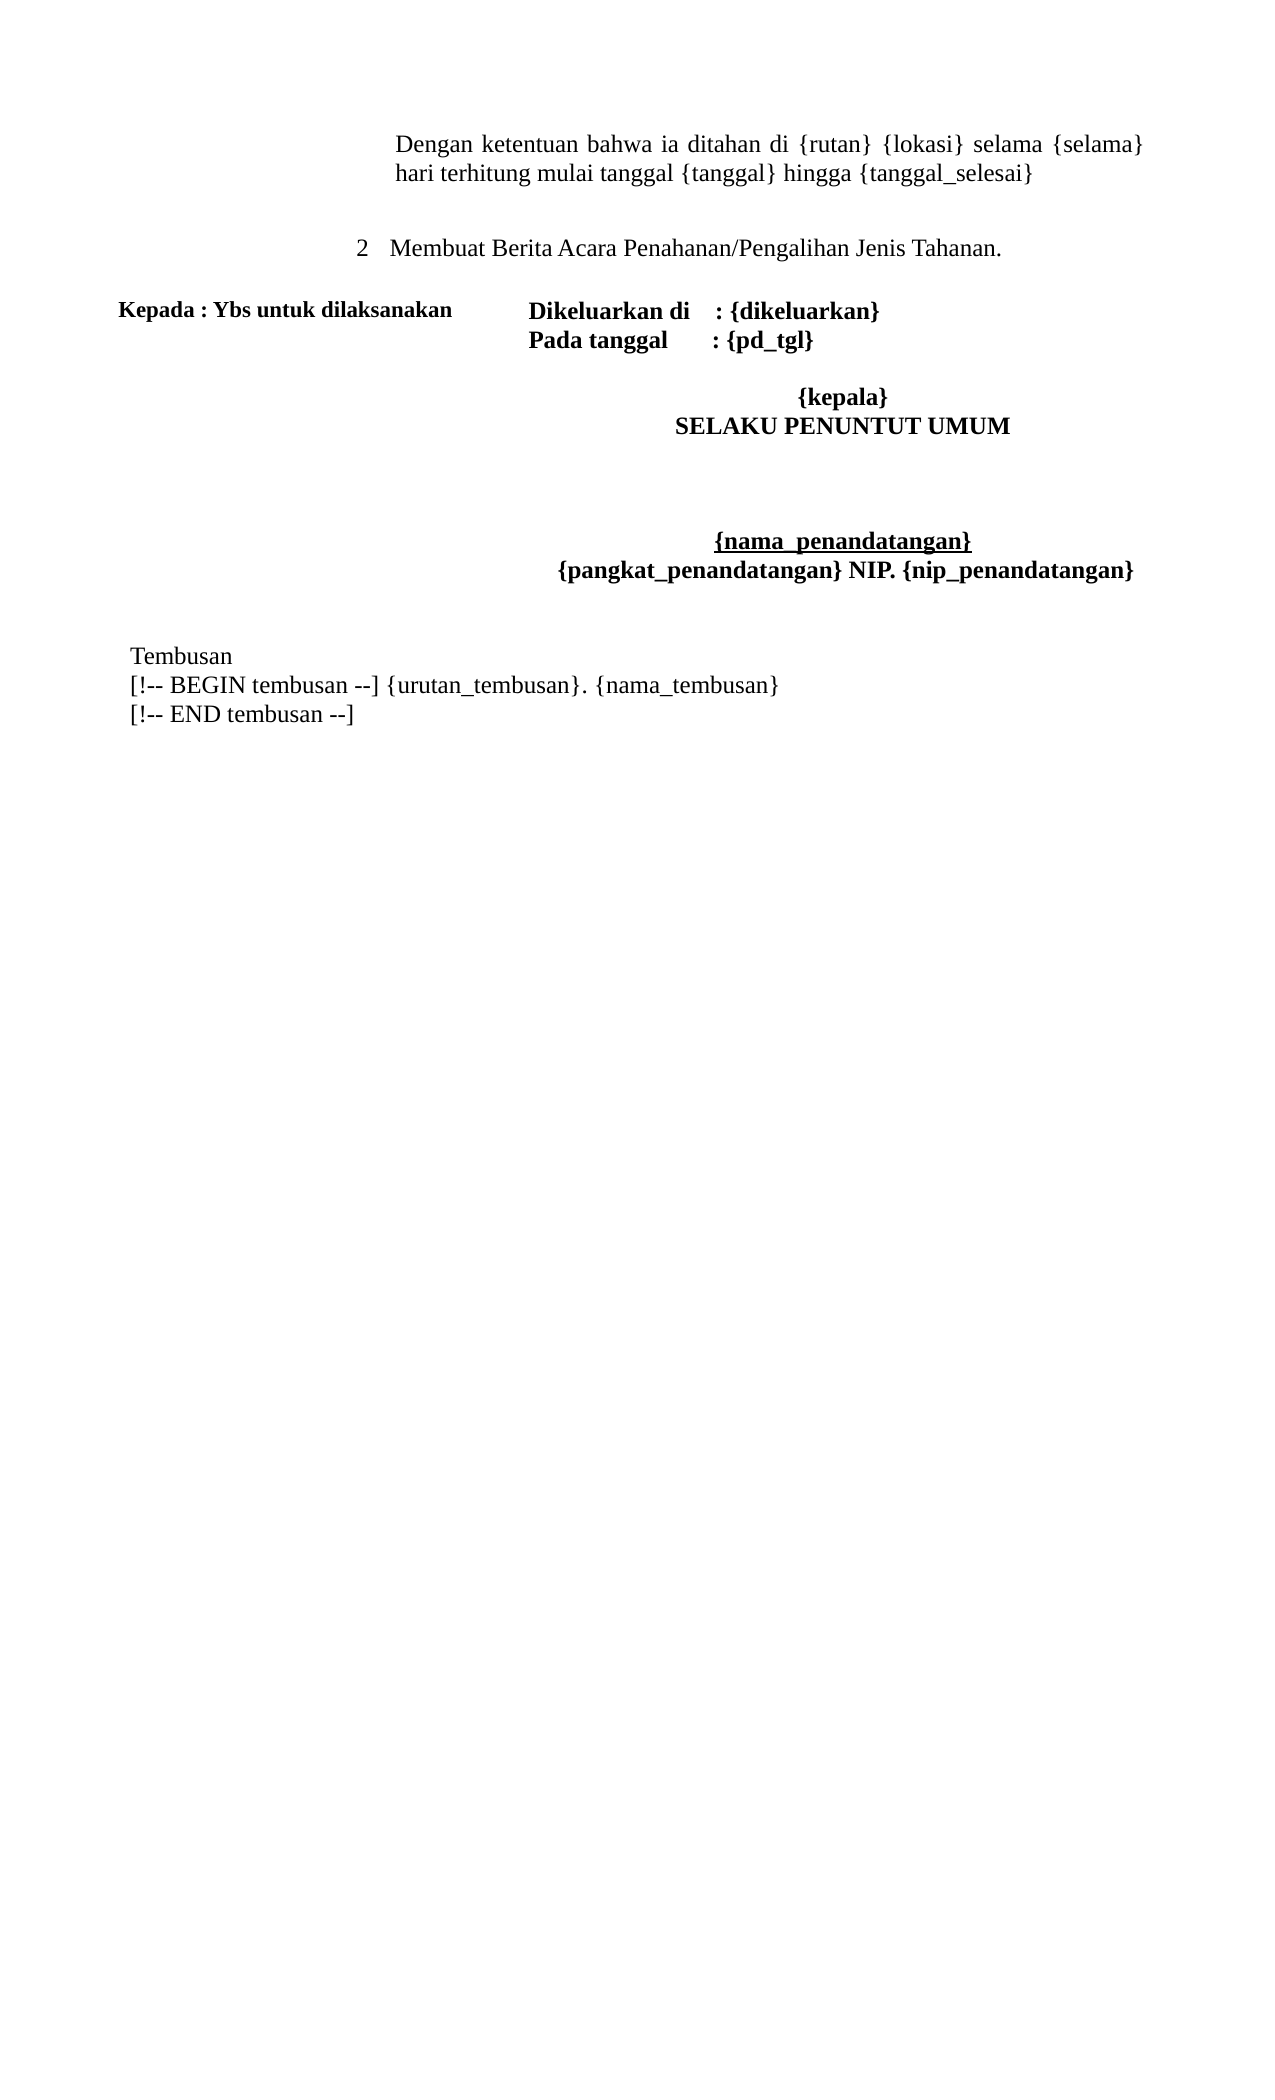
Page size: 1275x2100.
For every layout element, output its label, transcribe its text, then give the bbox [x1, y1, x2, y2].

table_header [118, 118, 327, 227]
table_cell 2 [350, 227, 384, 267]
table_cell [118, 227, 327, 267]
table_header [350, 118, 384, 227]
table_header Dengan ketentuan bahwa ia ditahan di {rutan} {lokasi} selama {selama} hari terhitung mulai tanggal {tanggal} hingga {tanggal_selesai} [389, 124, 1151, 193]
table_header Kepada : Ybs untuk dilaksanakan [118, 296, 528, 584]
table_header Dikeluarkan di : {dikeluarkan} Pada tanggal : {pd_tgl} {kepala} SELAKU PENUNTUT UMUM {nama_penandatangan} {pangkat_penandatangan} NIP. {nip_penandatangan} [528, 296, 1157, 584]
text [!-- END tembusan --] [130, 699, 1157, 727]
table_cell [327, 227, 350, 267]
table_cell Membuat Berita Acara Penahanan/Pengalihan Jenis Tahanan. [384, 227, 1157, 267]
table_header [384, 118, 1157, 227]
table_header [327, 118, 350, 227]
text Tembusan [130, 641, 1157, 670]
text [!-- BEGIN tembusan --] {urutan_tembusan}. {nama_tembusan} [130, 670, 1157, 699]
